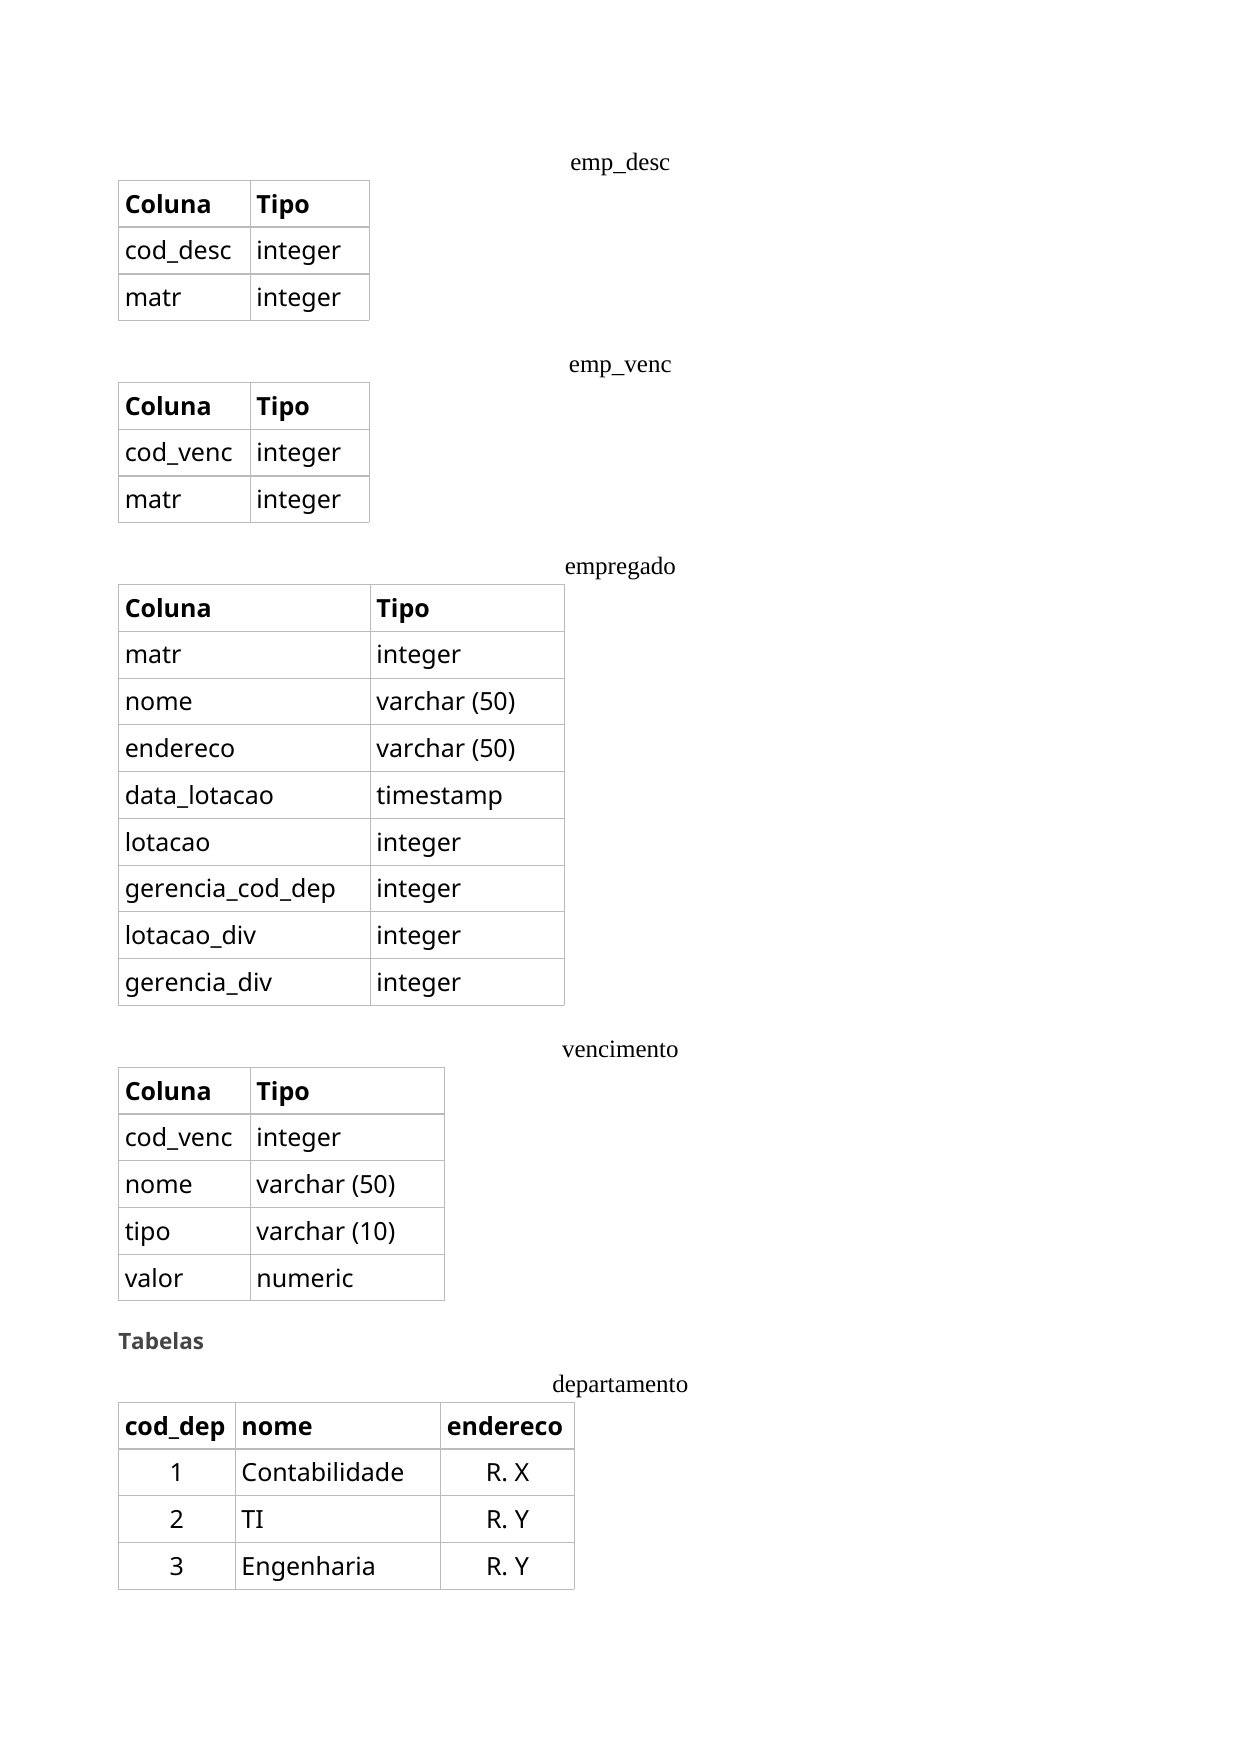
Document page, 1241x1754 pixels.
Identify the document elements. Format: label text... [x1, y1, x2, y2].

table_header Coluna [119, 1068, 250, 1113]
table_cell timestamp [371, 772, 564, 818]
table_cell cod_desc [119, 228, 250, 273]
table_cell integer [371, 959, 564, 1005]
table_cell integer [371, 819, 564, 865]
table_cell valor [119, 1255, 250, 1300]
text emp_venc [118, 349, 1122, 378]
table_cell varchar (10) [251, 1208, 444, 1254]
table_cell integer [251, 430, 369, 475]
table_header endereco [441, 1403, 574, 1448]
table_cell gerencia_cod_dep [119, 866, 370, 911]
table_cell Engenharia [236, 1543, 440, 1589]
table_cell matr [119, 275, 250, 320]
table_header Tipo [371, 585, 564, 631]
table_cell nome [119, 679, 370, 724]
table_cell tipo [119, 1208, 250, 1254]
table_cell integer [371, 866, 564, 911]
table_cell integer [251, 1115, 444, 1160]
text emp_desc [118, 147, 1122, 176]
table_cell nome [119, 1161, 250, 1207]
table_cell R. Y [441, 1496, 574, 1542]
table_cell integer [371, 632, 564, 678]
table_header nome [236, 1403, 440, 1448]
table_cell integer [371, 912, 564, 958]
table_cell 2 [119, 1496, 235, 1542]
table_cell matr [119, 477, 250, 522]
table_header Coluna [119, 181, 250, 226]
table_header cod_dep [119, 1403, 235, 1448]
table_cell lotacao [119, 819, 370, 865]
table_cell R. Y [441, 1543, 574, 1589]
table_cell integer [251, 275, 369, 320]
table_header Tipo [251, 181, 369, 226]
table_header Tipo [251, 1068, 444, 1113]
table_cell 3 [119, 1543, 235, 1589]
table_cell matr [119, 632, 370, 678]
table_header Coluna [119, 383, 250, 429]
table_cell varchar (50) [251, 1161, 444, 1207]
table_cell gerencia_div [119, 959, 370, 1005]
table_cell varchar (50) [371, 725, 564, 771]
table_cell data_lotacao [119, 772, 370, 818]
table_cell Contabilidade [236, 1450, 440, 1495]
text departamento [118, 1369, 1122, 1397]
text empregado [118, 551, 1122, 580]
table_cell cod_venc [119, 430, 250, 475]
table_cell cod_venc [119, 1115, 250, 1160]
table_cell 1 [119, 1450, 235, 1495]
table_header Tipo [251, 383, 369, 429]
table_cell R. X [441, 1450, 574, 1495]
subtitle Tabelas [118, 1326, 1122, 1356]
table_cell varchar (50) [371, 679, 564, 724]
table_cell endereco [119, 725, 370, 771]
table_cell integer [251, 477, 369, 522]
table_cell TI [236, 1496, 440, 1542]
table_cell integer [251, 228, 369, 273]
text vencimento [118, 1034, 1122, 1062]
table_cell numeric [251, 1255, 444, 1300]
table_header Coluna [119, 585, 370, 631]
table_cell lotacao_div [119, 912, 370, 958]
